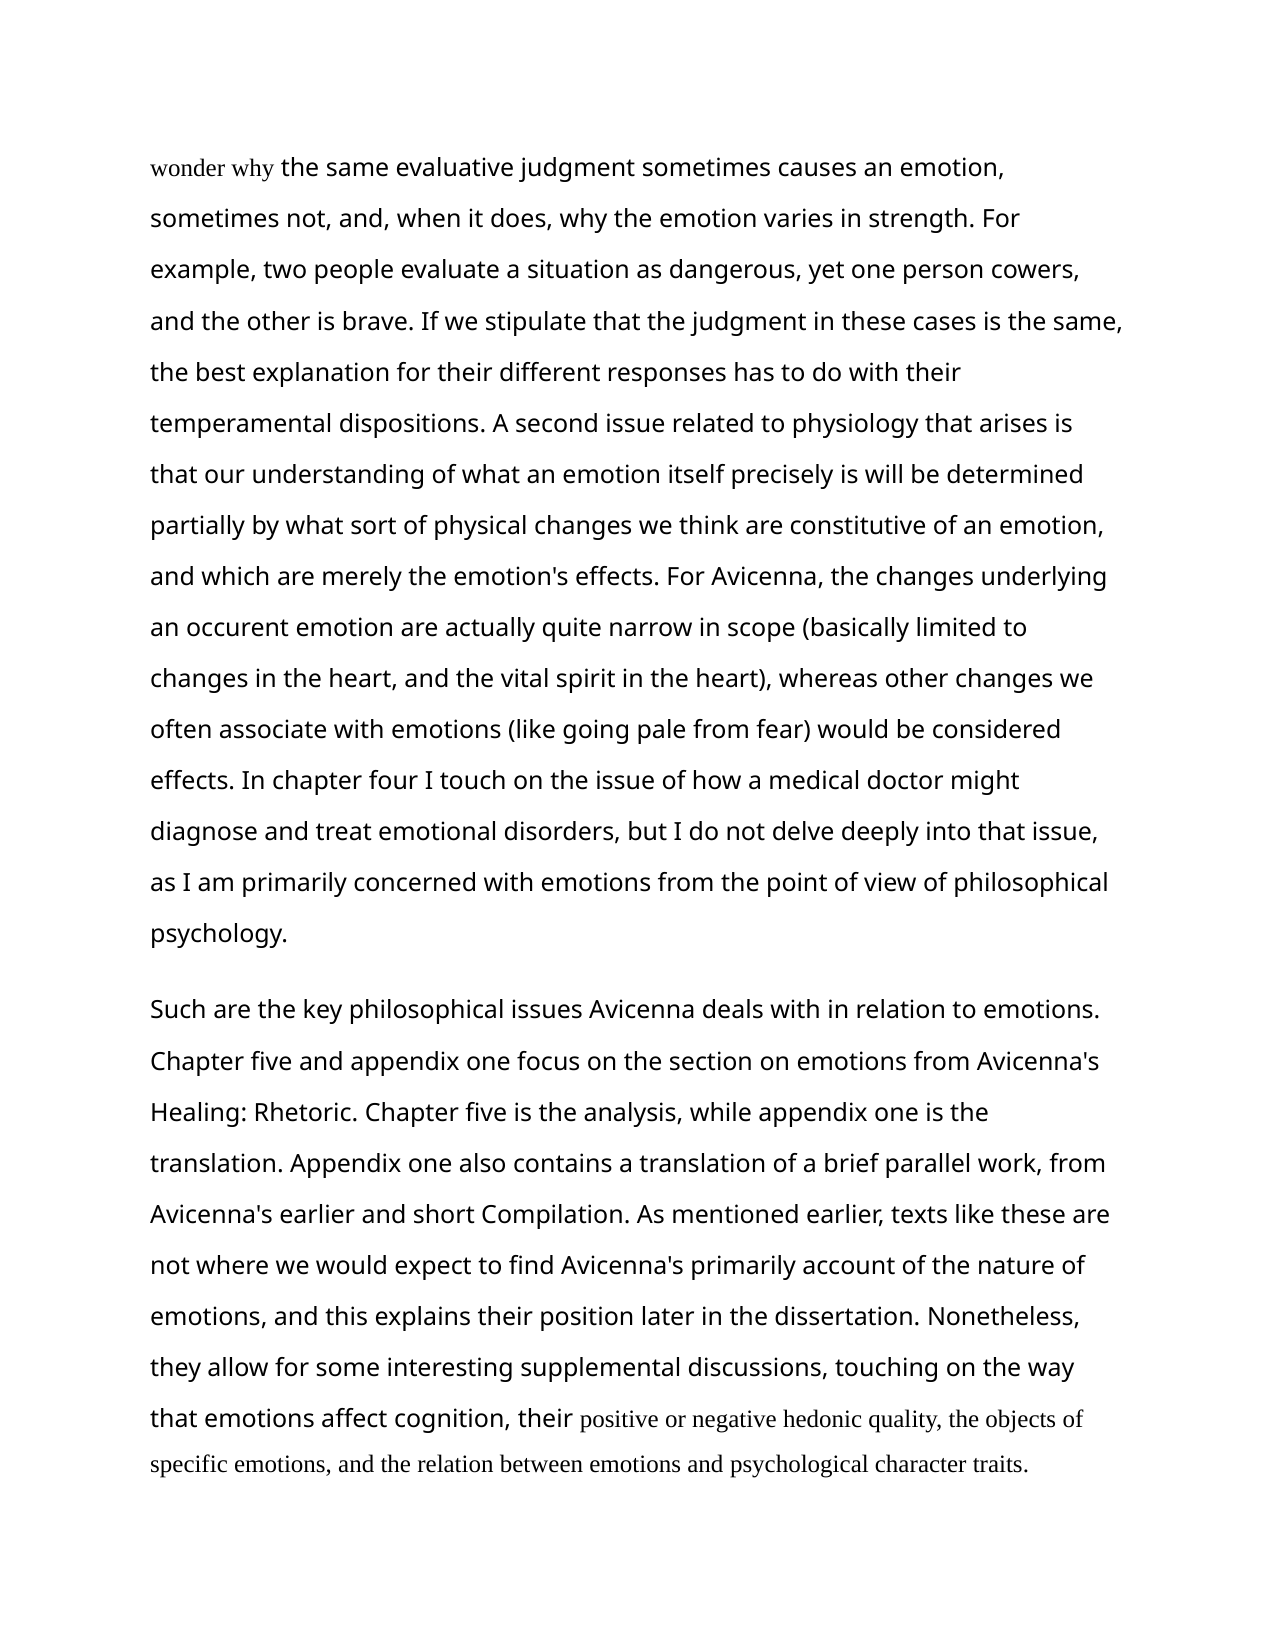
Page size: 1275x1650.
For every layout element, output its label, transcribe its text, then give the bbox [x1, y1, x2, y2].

text wonder why the same evaluative judgment sometimes causes an emotion, sometimes not, and, when it does, why the emotion varies in strength. For example, two people evaluate a situation as dangerous, yet one person cowers, and the other is brave. If we stipulate that the judgment in these cases is the same, the best explanation for their different responses has to do with their temperamental dispositions. A second issue related to physiology that arises is that our understanding of what an emotion itself precisely is will be determined partially by what sort of physical changes we think are constitutive of an emotion, and which are merely the emotion's effects. For Avicenna, the changes underlying an occurent emotion are actually quite narrow in scope (basically limited to changes in the heart, and the vital spirit in the heart), whereas other changes we often associate with emotions (like going pale from fear) would be considered effects. In chapter four I touch on the issue of how a medical doctor might diagnose and treat emotional disorders, but I do not delve deeply into that issue, as I am primarily concerned with emotions from the point of view of philosophical psychology. [150, 150, 1125, 950]
text Such are the key philosophical issues Avicenna deals with in relation to emotions. Chapter five and appendix one focus on the section on emotions from Avicenna's Healing: Rhetoric. Chapter five is the analysis, while appendix one is the translation. Appendix one also contains a translation of a brief parallel work, from Avicenna's earlier and short Compilation. As mentioned earlier, texts like these are not where we would expect to find Avicenna's primarily account of the nature of emotions, and this explains their position later in the dissertation. Nonetheless, they allow for some interesting supplemental discussions, touching on the way that emotions affect cognition, their positive or negative hedonic quality, the objects of specific emotions, and the relation between emotions and psychological character traits. [150, 992, 1125, 1478]
